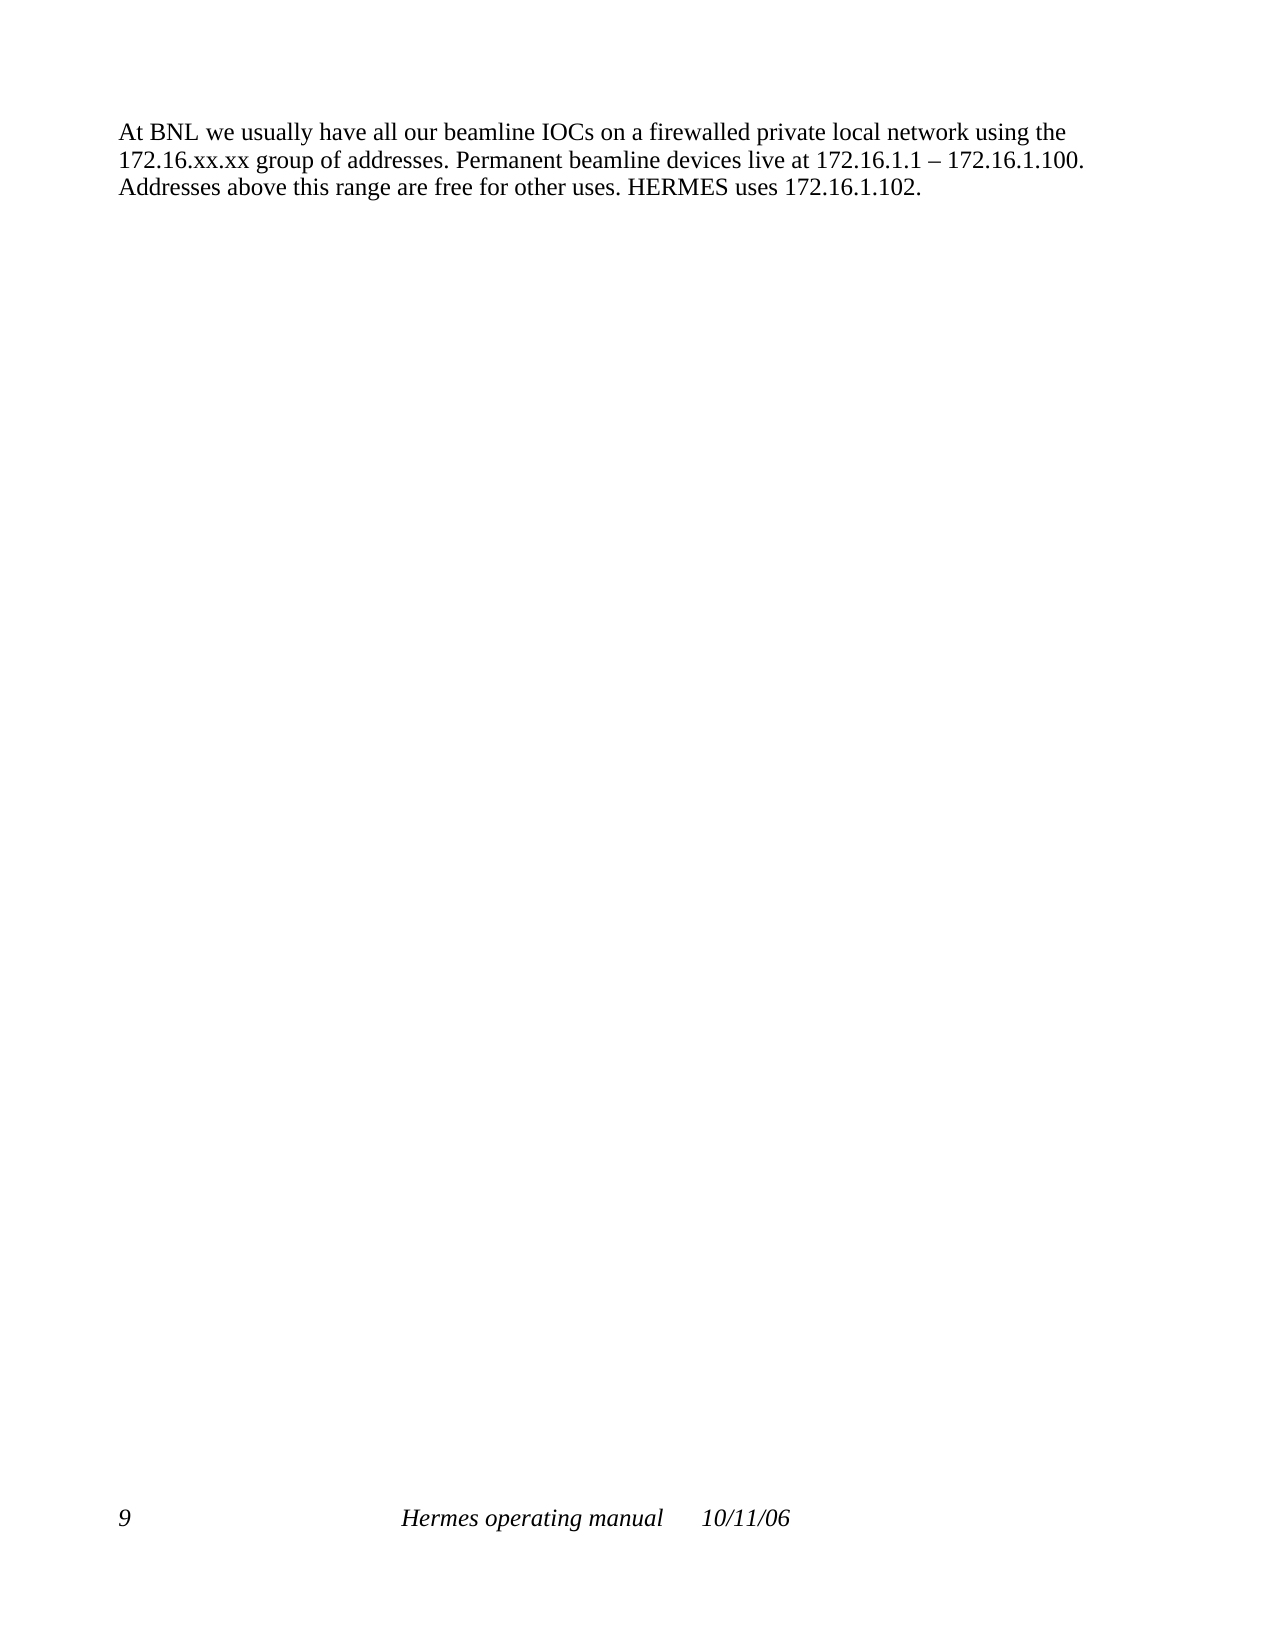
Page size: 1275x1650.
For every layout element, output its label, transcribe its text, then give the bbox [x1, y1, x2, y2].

text At BNL we usually have all our beamline IOCs on a firewalled private local network using the 172.16.xx.xx group of addresses. Permanent beamline devices live at 172.16.1.1 – 172.16.1.100. Addresses above this range are free for other uses. HERMES uses 172.16.1.102. [118, 118, 1157, 201]
